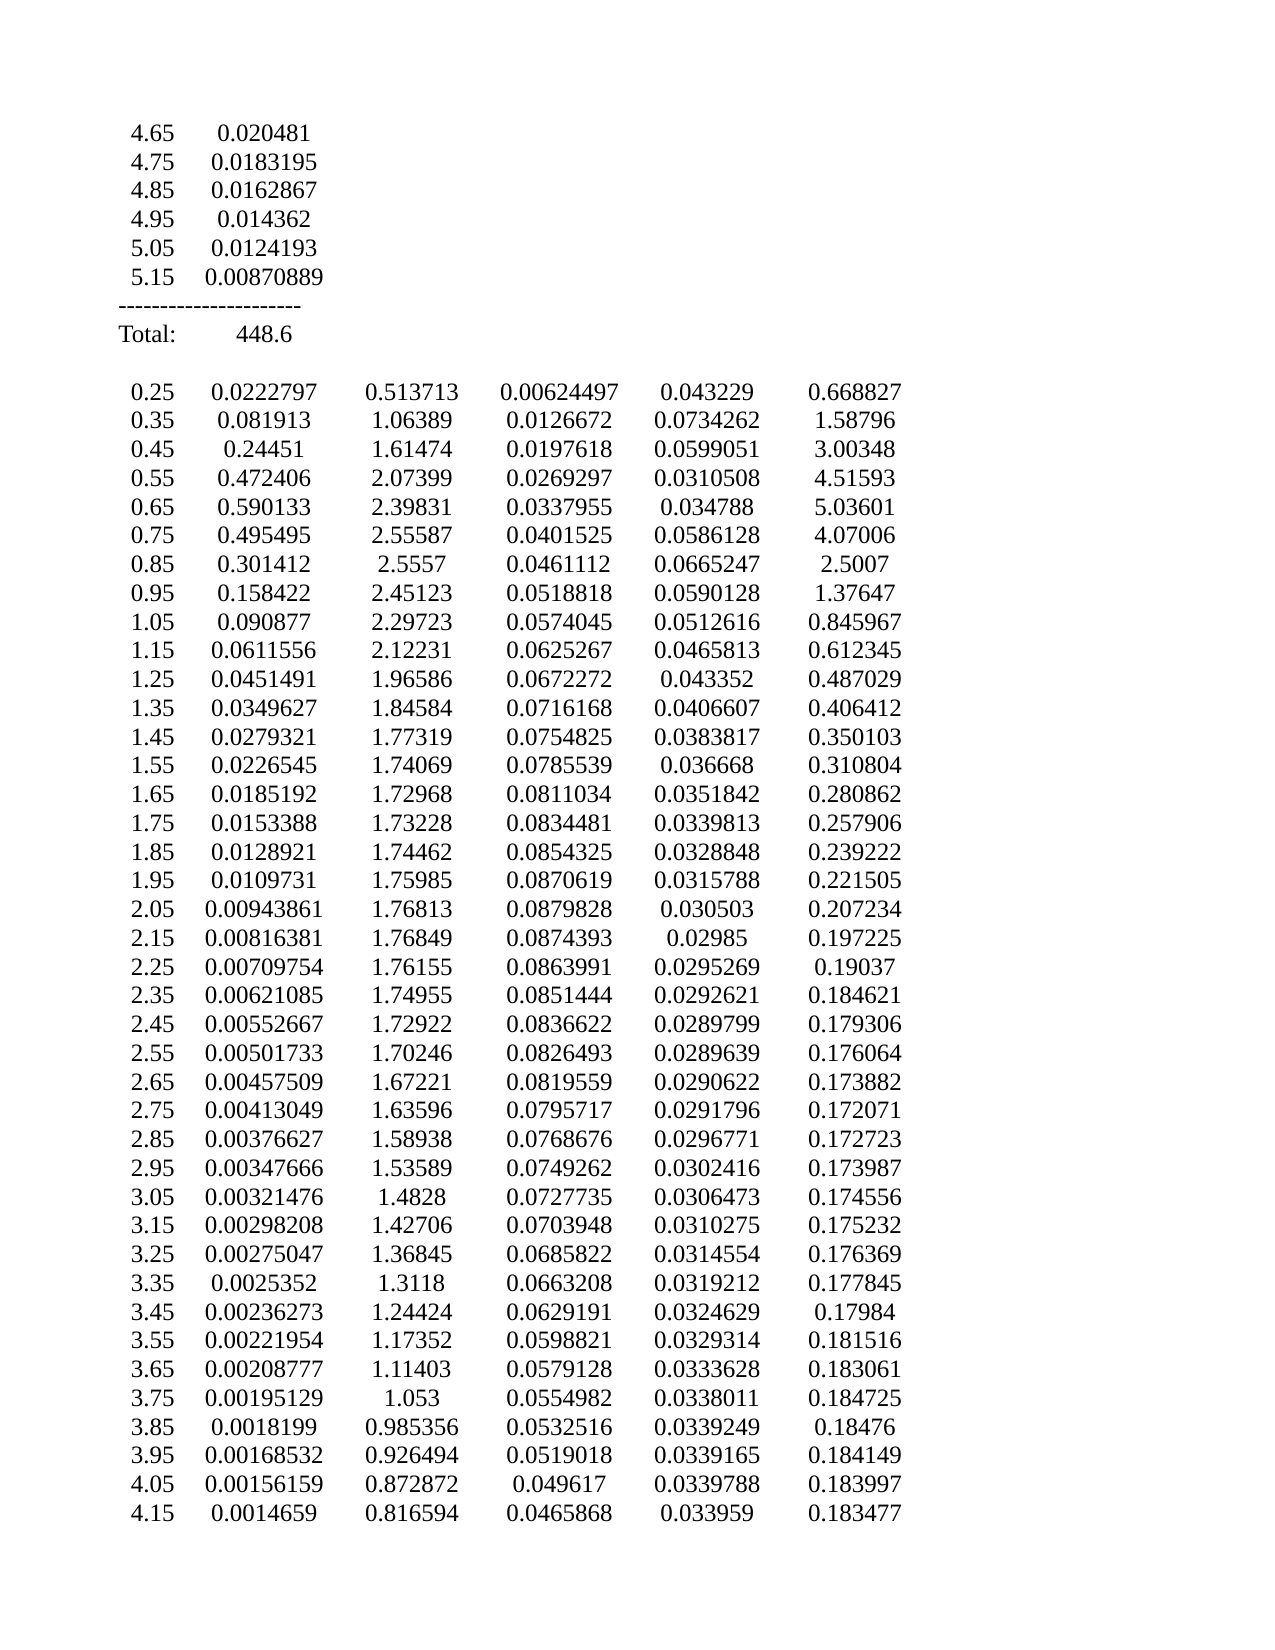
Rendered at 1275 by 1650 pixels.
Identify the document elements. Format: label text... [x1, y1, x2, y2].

text Total: 448.6 [118, 319, 1157, 348]
text 2.65 0.00457509 1.67221 0.0819559 0.0290622 0.173882 [118, 1067, 1157, 1096]
text 3.75 0.00195129 1.053 0.0554982 0.0338011 0.184725 [118, 1383, 1157, 1412]
text 4.15 0.0014659 0.816594 0.0465868 0.033959 0.183477 [118, 1498, 1157, 1527]
text 1.15 0.0611556 2.12231 0.0625267 0.0465813 0.612345 [118, 636, 1157, 664]
text 0.45 0.24451 1.61474 0.0197618 0.0599051 3.00348 [118, 434, 1157, 463]
text 2.75 0.00413049 1.63596 0.0795717 0.0291796 0.172071 [118, 1096, 1157, 1124]
text 0.75 0.495495 2.55587 0.0401525 0.0586128 4.07006 [118, 521, 1157, 549]
text 4.85 0.0162867 [118, 176, 1157, 204]
text ---------------------- [118, 291, 1157, 319]
text 0.65 0.590133 2.39831 0.0337955 0.034788 5.03601 [118, 492, 1157, 521]
text 1.65 0.0185192 1.72968 0.0811034 0.0351842 0.280862 [118, 779, 1157, 808]
text 1.25 0.0451491 1.96586 0.0672272 0.043352 0.487029 [118, 664, 1157, 693]
text 4.75 0.0183195 [118, 147, 1157, 176]
text 2.15 0.00816381 1.76849 0.0874393 0.02985 0.197225 [118, 923, 1157, 952]
text 1.35 0.0349627 1.84584 0.0716168 0.0406607 0.406412 [118, 693, 1157, 722]
text 3.65 0.00208777 1.11403 0.0579128 0.0333628 0.183061 [118, 1354, 1157, 1383]
text 1.85 0.0128921 1.74462 0.0854325 0.0328848 0.239222 [118, 837, 1157, 866]
text 2.95 0.00347666 1.53589 0.0749262 0.0302416 0.173987 [118, 1153, 1157, 1182]
text 3.15 0.00298208 1.42706 0.0703948 0.0310275 0.175232 [118, 1211, 1157, 1239]
text 0.85 0.301412 2.5557 0.0461112 0.0665247 2.5007 [118, 549, 1157, 578]
text 0.95 0.158422 2.45123 0.0518818 0.0590128 1.37647 [118, 578, 1157, 607]
text 4.05 0.00156159 0.872872 0.049617 0.0339788 0.183997 [118, 1469, 1157, 1498]
text 5.05 0.0124193 [118, 233, 1157, 262]
text 5.15 0.00870889 [118, 262, 1157, 291]
text 3.25 0.00275047 1.36845 0.0685822 0.0314554 0.176369 [118, 1239, 1157, 1268]
text 0.55 0.472406 2.07399 0.0269297 0.0310508 4.51593 [118, 463, 1157, 492]
text 3.05 0.00321476 1.4828 0.0727735 0.0306473 0.174556 [118, 1182, 1157, 1211]
text 2.55 0.00501733 1.70246 0.0826493 0.0289639 0.176064 [118, 1038, 1157, 1067]
text 3.55 0.00221954 1.17352 0.0598821 0.0329314 0.181516 [118, 1326, 1157, 1354]
text 2.45 0.00552667 1.72922 0.0836622 0.0289799 0.179306 [118, 1009, 1157, 1038]
text 2.85 0.00376627 1.58938 0.0768676 0.0296771 0.172723 [118, 1124, 1157, 1153]
text 3.85 0.0018199 0.985356 0.0532516 0.0339249 0.18476 [118, 1412, 1157, 1441]
text 2.35 0.00621085 1.74955 0.0851444 0.0292621 0.184621 [118, 981, 1157, 1009]
text 4.65 0.020481 [118, 118, 1157, 147]
text 1.45 0.0279321 1.77319 0.0754825 0.0383817 0.350103 [118, 722, 1157, 751]
text 3.45 0.00236273 1.24424 0.0629191 0.0324629 0.17984 [118, 1297, 1157, 1326]
text 0.25 0.0222797 0.513713 0.00624497 0.043229 0.668827 [118, 377, 1157, 406]
text 1.95 0.0109731 1.75985 0.0870619 0.0315788 0.221505 [118, 866, 1157, 894]
text 1.55 0.0226545 1.74069 0.0785539 0.036668 0.310804 [118, 751, 1157, 779]
text 4.95 0.014362 [118, 204, 1157, 233]
text 2.25 0.00709754 1.76155 0.0863991 0.0295269 0.19037 [118, 952, 1157, 981]
text 1.05 0.090877 2.29723 0.0574045 0.0512616 0.845967 [118, 607, 1157, 636]
text 1.75 0.0153388 1.73228 0.0834481 0.0339813 0.257906 [118, 808, 1157, 837]
text 3.35 0.0025352 1.3118 0.0663208 0.0319212 0.177845 [118, 1268, 1157, 1297]
text 2.05 0.00943861 1.76813 0.0879828 0.030503 0.207234 [118, 894, 1157, 923]
text 0.35 0.081913 1.06389 0.0126672 0.0734262 1.58796 [118, 406, 1157, 434]
text 3.95 0.00168532 0.926494 0.0519018 0.0339165 0.184149 [118, 1441, 1157, 1469]
